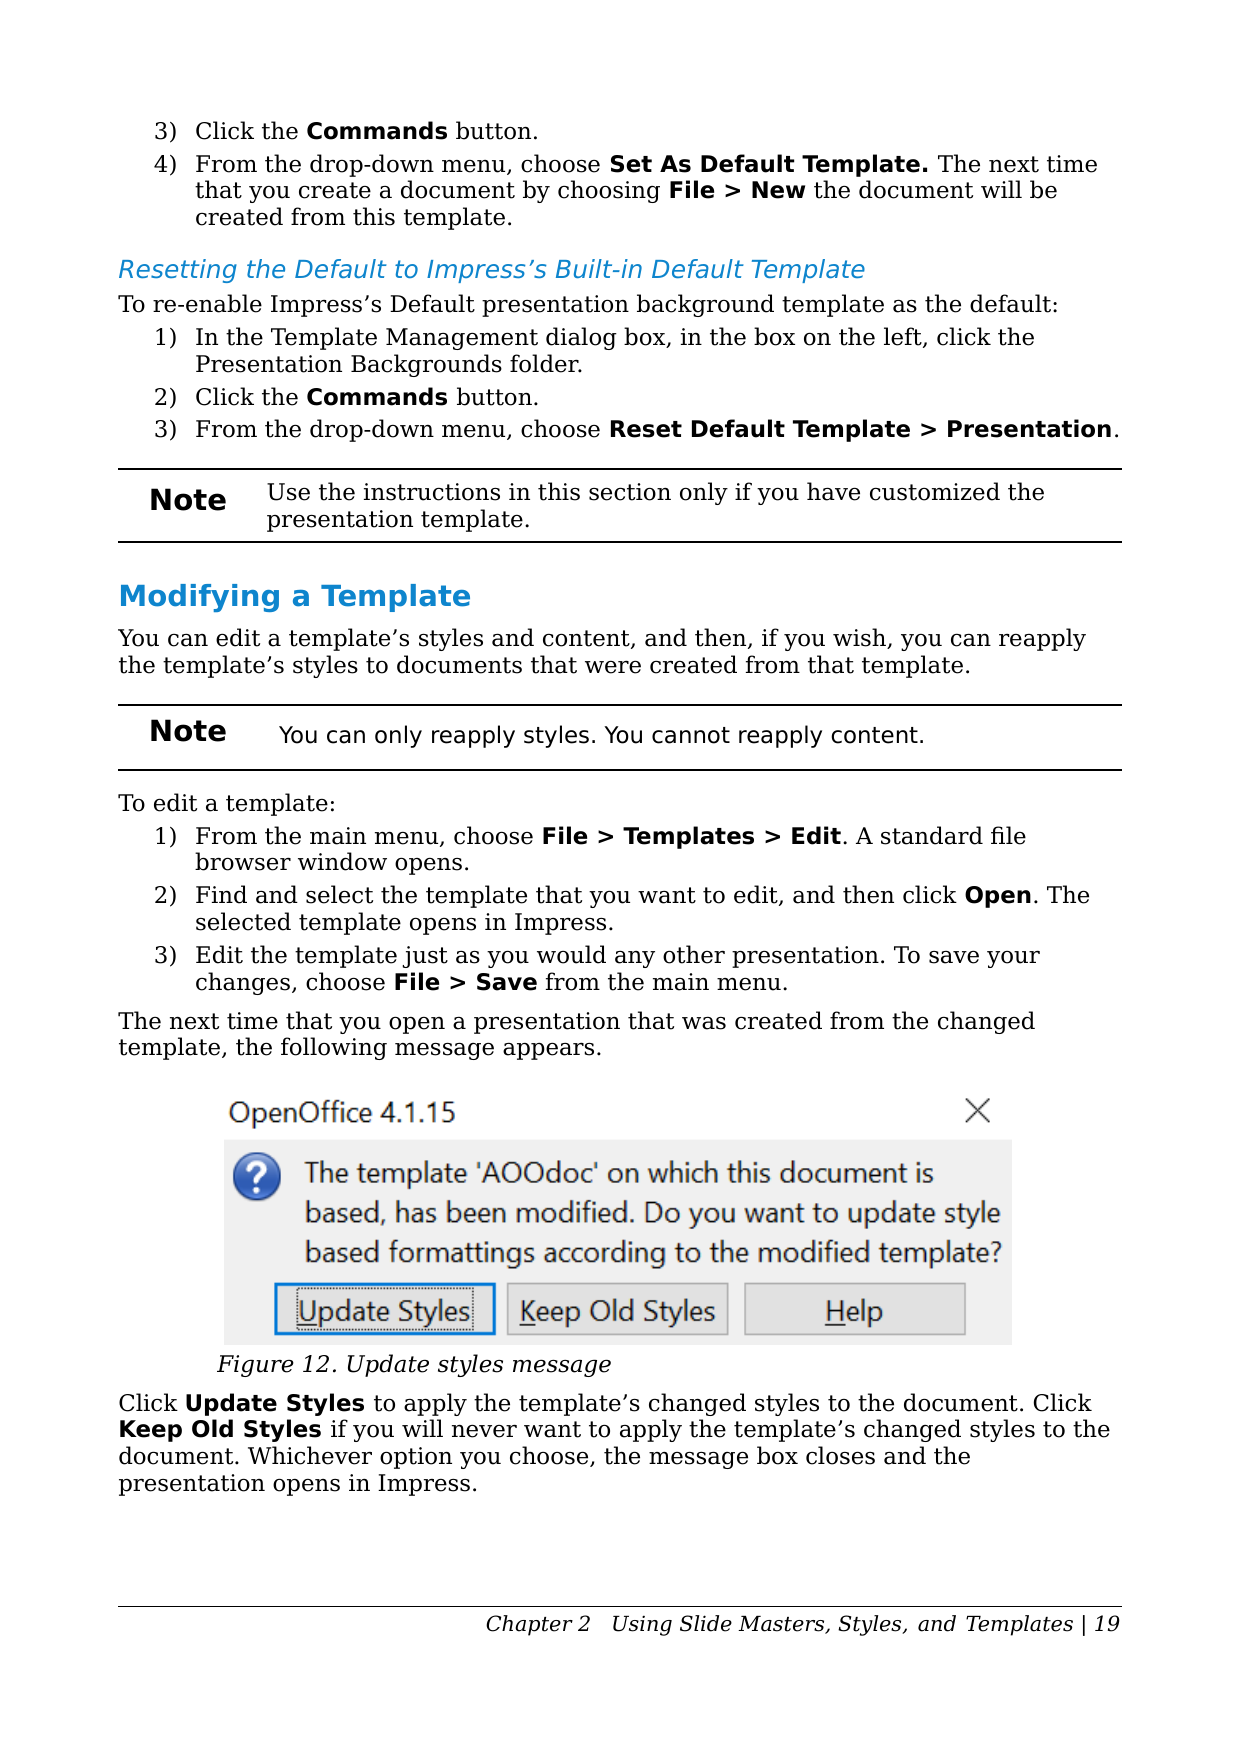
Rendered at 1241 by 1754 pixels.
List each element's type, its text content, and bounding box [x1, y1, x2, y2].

text Figure 12. Update styles message [217, 1351, 1023, 1377]
list Find and select the template that you want to edit, and then click Open. The selected template opens in Impress. [177, 882, 1122, 936]
list From the drop-down menu, choose Reset Default Template > Presentation. [177, 417, 1122, 443]
text The next time that you open a presentation that was created from the changed template, the following message appears. [118, 1008, 1122, 1061]
table_header Note [118, 470, 257, 541]
list Edit the template just as you would any other presentation. To save your changes, choose File > Save from the main menu. [177, 942, 1122, 995]
table_header Note [118, 706, 257, 769]
list Click the Commands button. [177, 118, 1122, 145]
table_header You can only reapply styles. You cannot reapply content. [258, 706, 1122, 769]
subtitle Resetting the Default to Impress’s Built-in Default Template [118, 255, 1122, 284]
list From the main menu, choose File > Templates > Edit. A standard file browser window opens. [177, 823, 1122, 876]
text Click Update Styles to apply the template’s changed styles to the document. Click Keep Old Styles if you will never want to apply the template’s changed styles to the document. Whichever option you choose, the message box closes and the presentation opens in Impress. [118, 1390, 1122, 1497]
list To edit a template: [118, 790, 1122, 816]
list From the drop-down menu, choose Set As Default Template. The next time that you create a document by choosing File > New the document will be created from this template. [177, 151, 1122, 231]
table_header Use the instructions in this section only if you have customized the presentation template. [258, 470, 1122, 541]
list To re-enable Impress’s Default presentation background template as the default: [118, 291, 1122, 318]
list In the Template Management dialog box, in the box on the left, click the Presentation Backgrounds folder. [177, 324, 1122, 377]
subtitle Modifying a Template [118, 579, 1122, 613]
list Click the Commands button. [177, 384, 1122, 410]
text You can edit a template’s styles and content, and then, if you wish, you can reapply the template’s styles to documents that were created from that template. [118, 626, 1122, 679]
picture [224, 1086, 1012, 1345]
